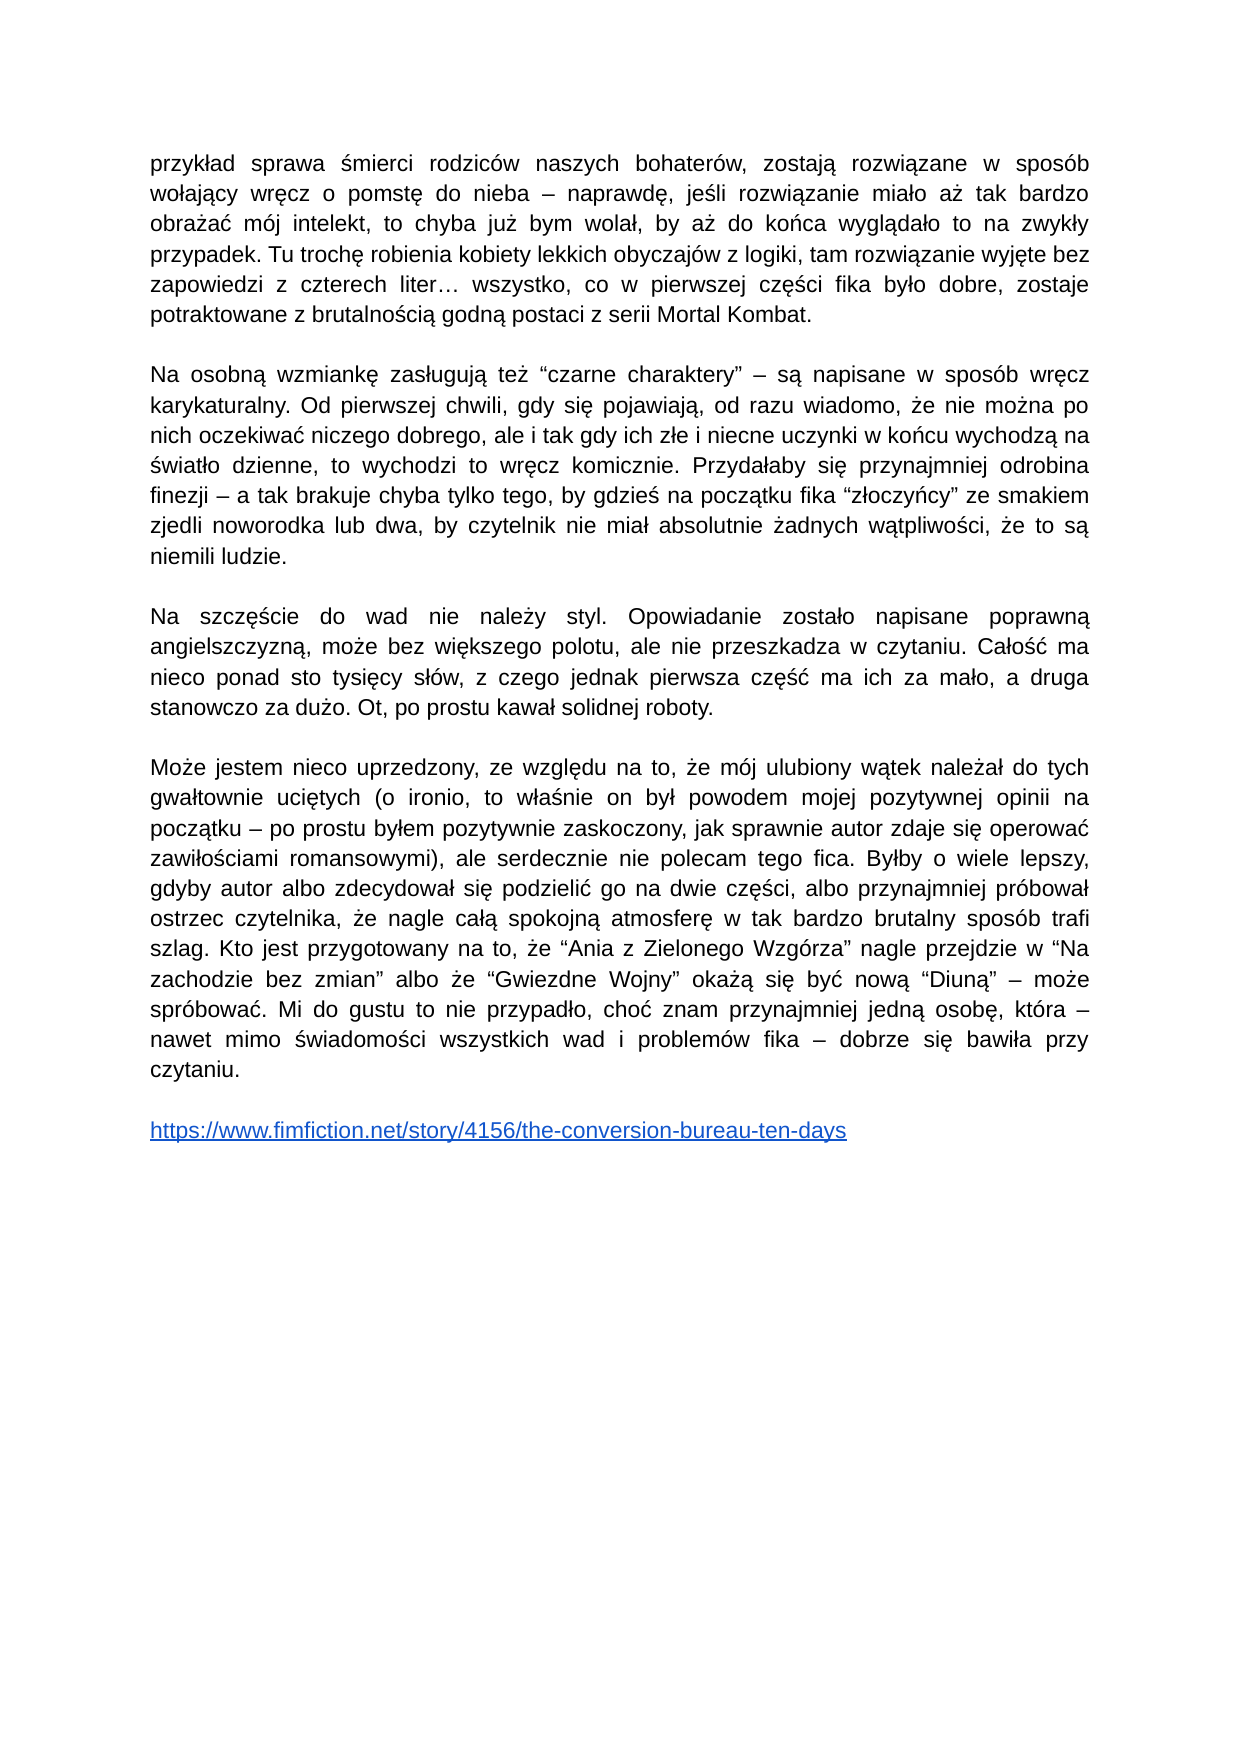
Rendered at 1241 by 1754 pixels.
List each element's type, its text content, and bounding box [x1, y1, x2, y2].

text Na szczęście do wad nie należy styl. Opowiadanie zostało napisane poprawną angielszczyzną, może bez większego polotu, ale nie przeszkadza w czytaniu. Całość ma nieco ponad sto tysięcy słów, z czego jednak pierwsza część ma ich za mało, a druga stanowczo za dużo. Ot, po prostu kawał solidnej roboty. [150, 603, 1090, 720]
text Na osobną wzmiankę zasługują też “czarne charaktery” – są napisane w sposób wręcz karykaturalny. Od pierwszej chwili, gdy się pojawiają, od razu wiadomo, że nie można po nich oczekiwać niczego dobrego, ale i tak gdy ich złe i niecne uczynki w końcu wychodzą na światło dzienne, to wychodzi to wręcz komicznie. Przydałaby się przynajmniej odrobina finezji – a tak brakuje chyba tylko tego, by gdzieś na początku fika “złoczyńcy” ze smakiem zjedli noworodka lub dwa, by czytelnik nie miał absolutnie żadnych wątpliwości, że to są niemili ludzie. [150, 361, 1090, 569]
text Może jestem nieco uprzedzony, ze względu na to, że mój ulubiony wątek należał do tych gwałtownie uciętych (o ironio, to właśnie on był powodem mojej pozytywnej opinii na początku – po prostu byłem pozytywnie zaskoczony, jak sprawnie autor zdaje się operować zawiłościami romansowymi), ale serdecznie nie polecam tego fica. Byłby o wiele lepszy, gdyby autor albo zdecydował się podzielić go na dwie części, albo przynajmniej próbował ostrzec czytelnika, że nagle całą spokojną atmosferę w tak bardzo brutalny sposób trafi szlag. Kto jest przygotowany na to, że “Ania z Zielonego Wzgórza” nagle przejdzie w “Na zachodzie bez zmian” albo że “Gwiezdne Wojny” okażą się być nową “Diuną” – może spróbować. Mi do gustu to nie przypadło, choć znam przynajmniej jedną osobę, która – nawet mimo świadomości wszystkich wad i problemów fika – dobrze się bawiła przy czytaniu. [150, 754, 1090, 1083]
text https://www.fimfiction.net/story/4156/the-conversion-bureau-ten-days [150, 1117, 1090, 1143]
text przykład sprawa śmierci rodziców naszych bohaterów, zostają rozwiązane w sposób wołający wręcz o pomstę do nieba – naprawdę, jeśli rozwiązanie miało aż tak bardzo obrażać mój intelekt, to chyba już bym wolał, by aż do końca wyglądało to na zwykły przypadek. Tu trochę robienia kobiety lekkich obyczajów z logiki, tam rozwiązanie wyjęte bez zapowiedzi z czterech liter… wszystko, co w pierwszej części fika było dobre, zostaje potraktowane z brutalnością godną postaci z serii Mortal Kombat. [150, 150, 1090, 327]
